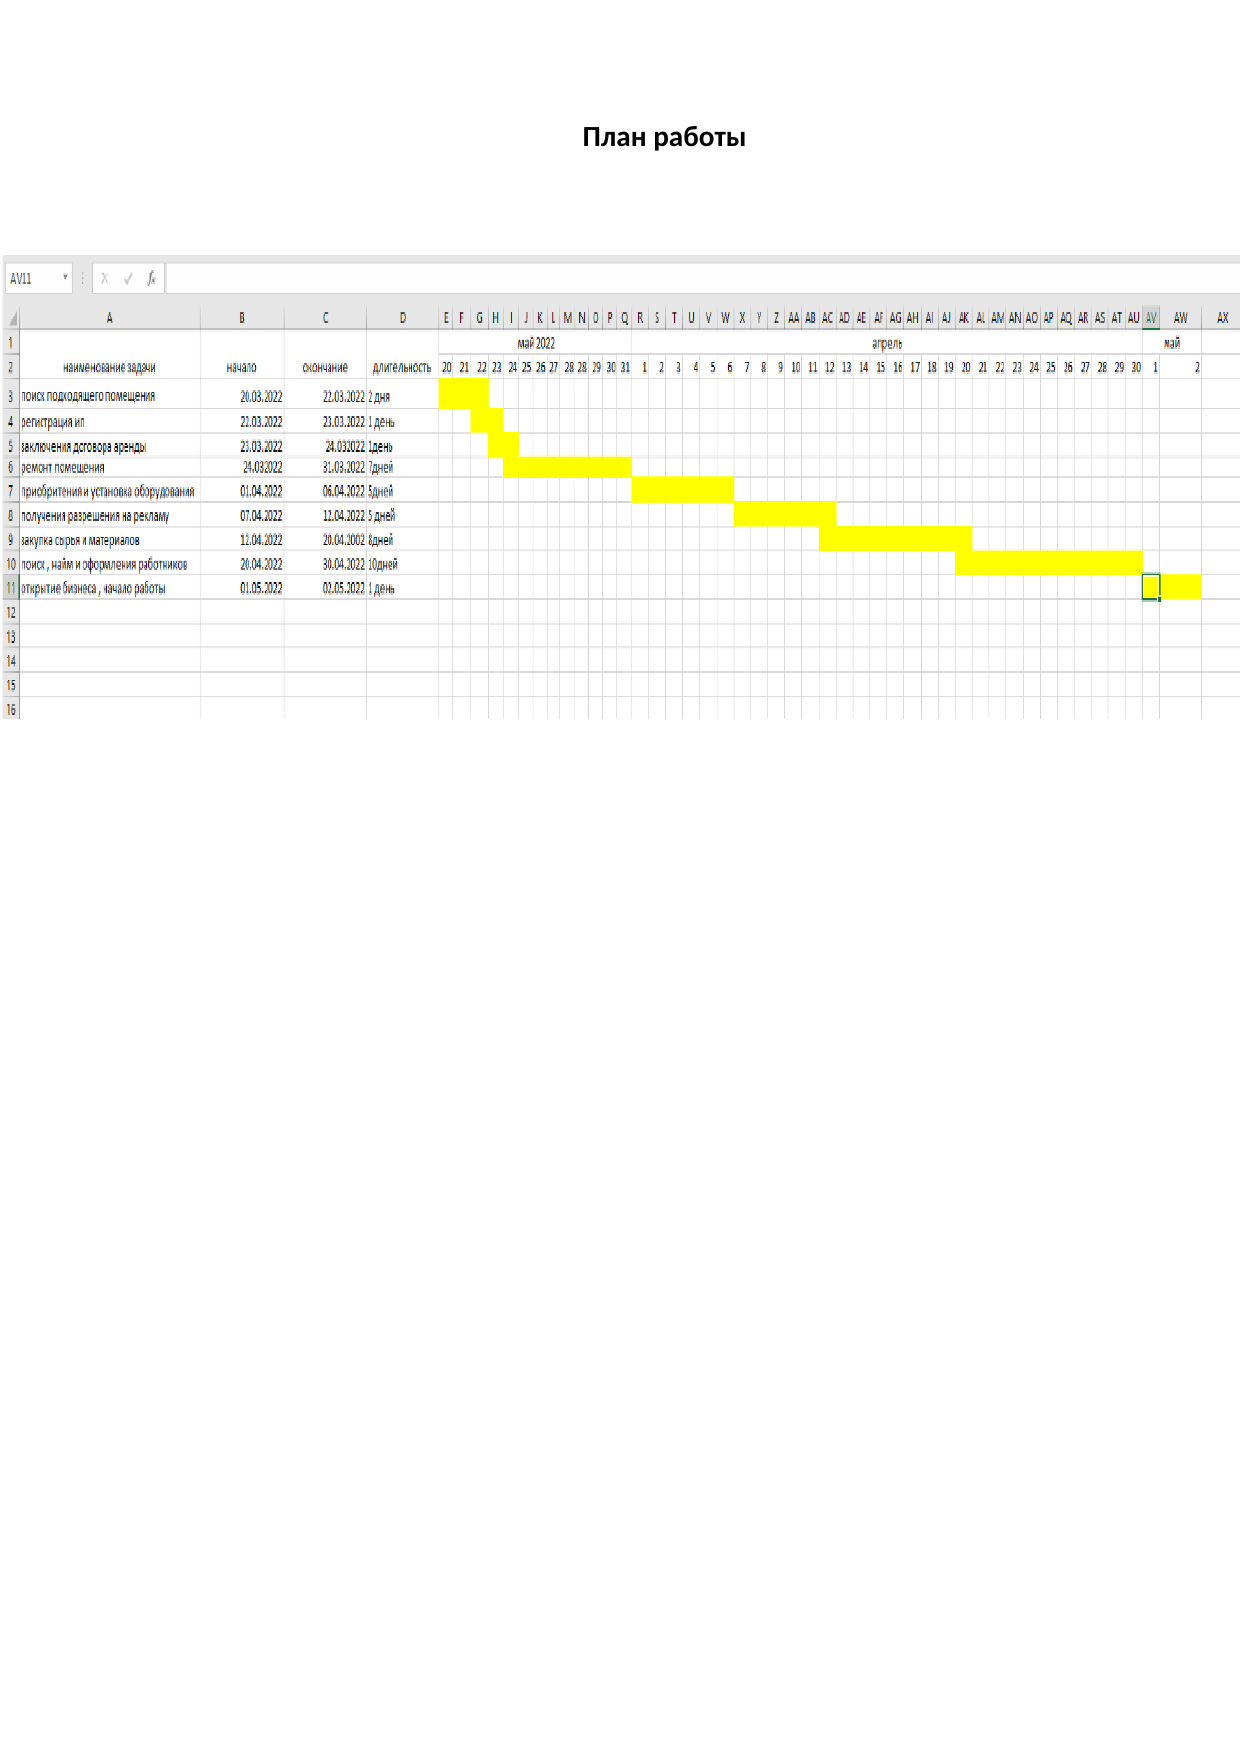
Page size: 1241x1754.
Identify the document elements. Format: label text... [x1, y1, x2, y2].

picture [2, 255, 1240, 719]
text План работы [177, 118, 1152, 154]
